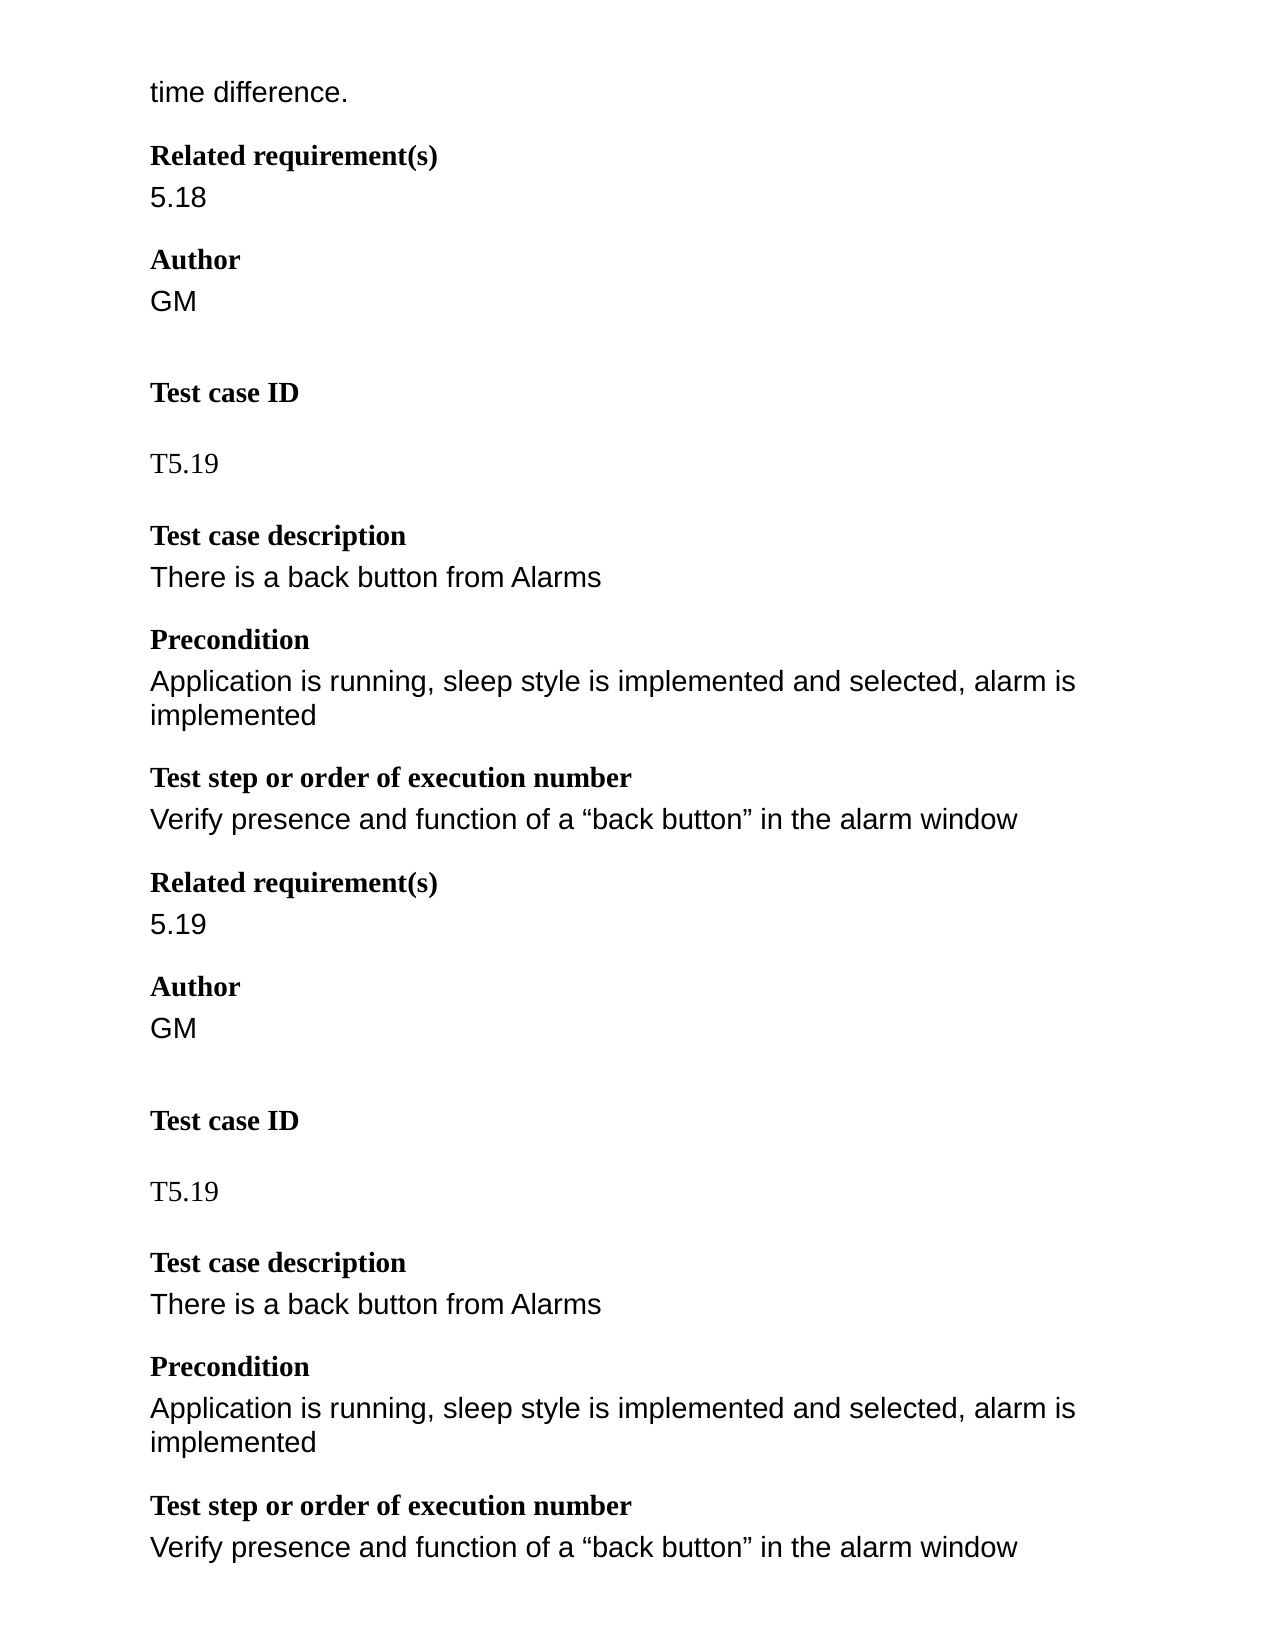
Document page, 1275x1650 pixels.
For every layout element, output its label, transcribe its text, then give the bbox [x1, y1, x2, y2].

text Application is running, sleep style is implemented and selected, alarm is implemented [150, 1391, 1125, 1458]
text Application is running, sleep style is implemented and selected, alarm is implemented [150, 664, 1125, 731]
text 5.19 [150, 907, 1125, 940]
text There is a back button from Alarms [150, 559, 1125, 593]
text Author [150, 969, 1125, 1003]
text Author [150, 242, 1125, 276]
text There is a back button from Alarms [150, 1287, 1125, 1320]
text Related requirement(s) [150, 138, 1125, 171]
text Verify presence and function of a “back button” in the alarm window [150, 1529, 1125, 1563]
text Precondition [150, 1349, 1125, 1383]
text Related requirement(s) [150, 865, 1125, 898]
text Precondition [150, 622, 1125, 656]
text Verify presence and function of a “back button” in the alarm window [150, 802, 1125, 836]
text Test case ID [150, 1103, 1125, 1136]
text Test case ID [150, 376, 1125, 409]
text Test step or order of execution number [150, 1488, 1125, 1521]
text time difference. [150, 75, 1125, 108]
text T5.19 [150, 1174, 1125, 1207]
text Test step or order of execution number [150, 760, 1125, 794]
text T5.19 [150, 447, 1125, 480]
text GM [150, 284, 1125, 346]
text Test case description [150, 1245, 1125, 1278]
text Test case description [150, 518, 1125, 551]
text GM [150, 1011, 1125, 1074]
text 5.18 [150, 179, 1125, 213]
